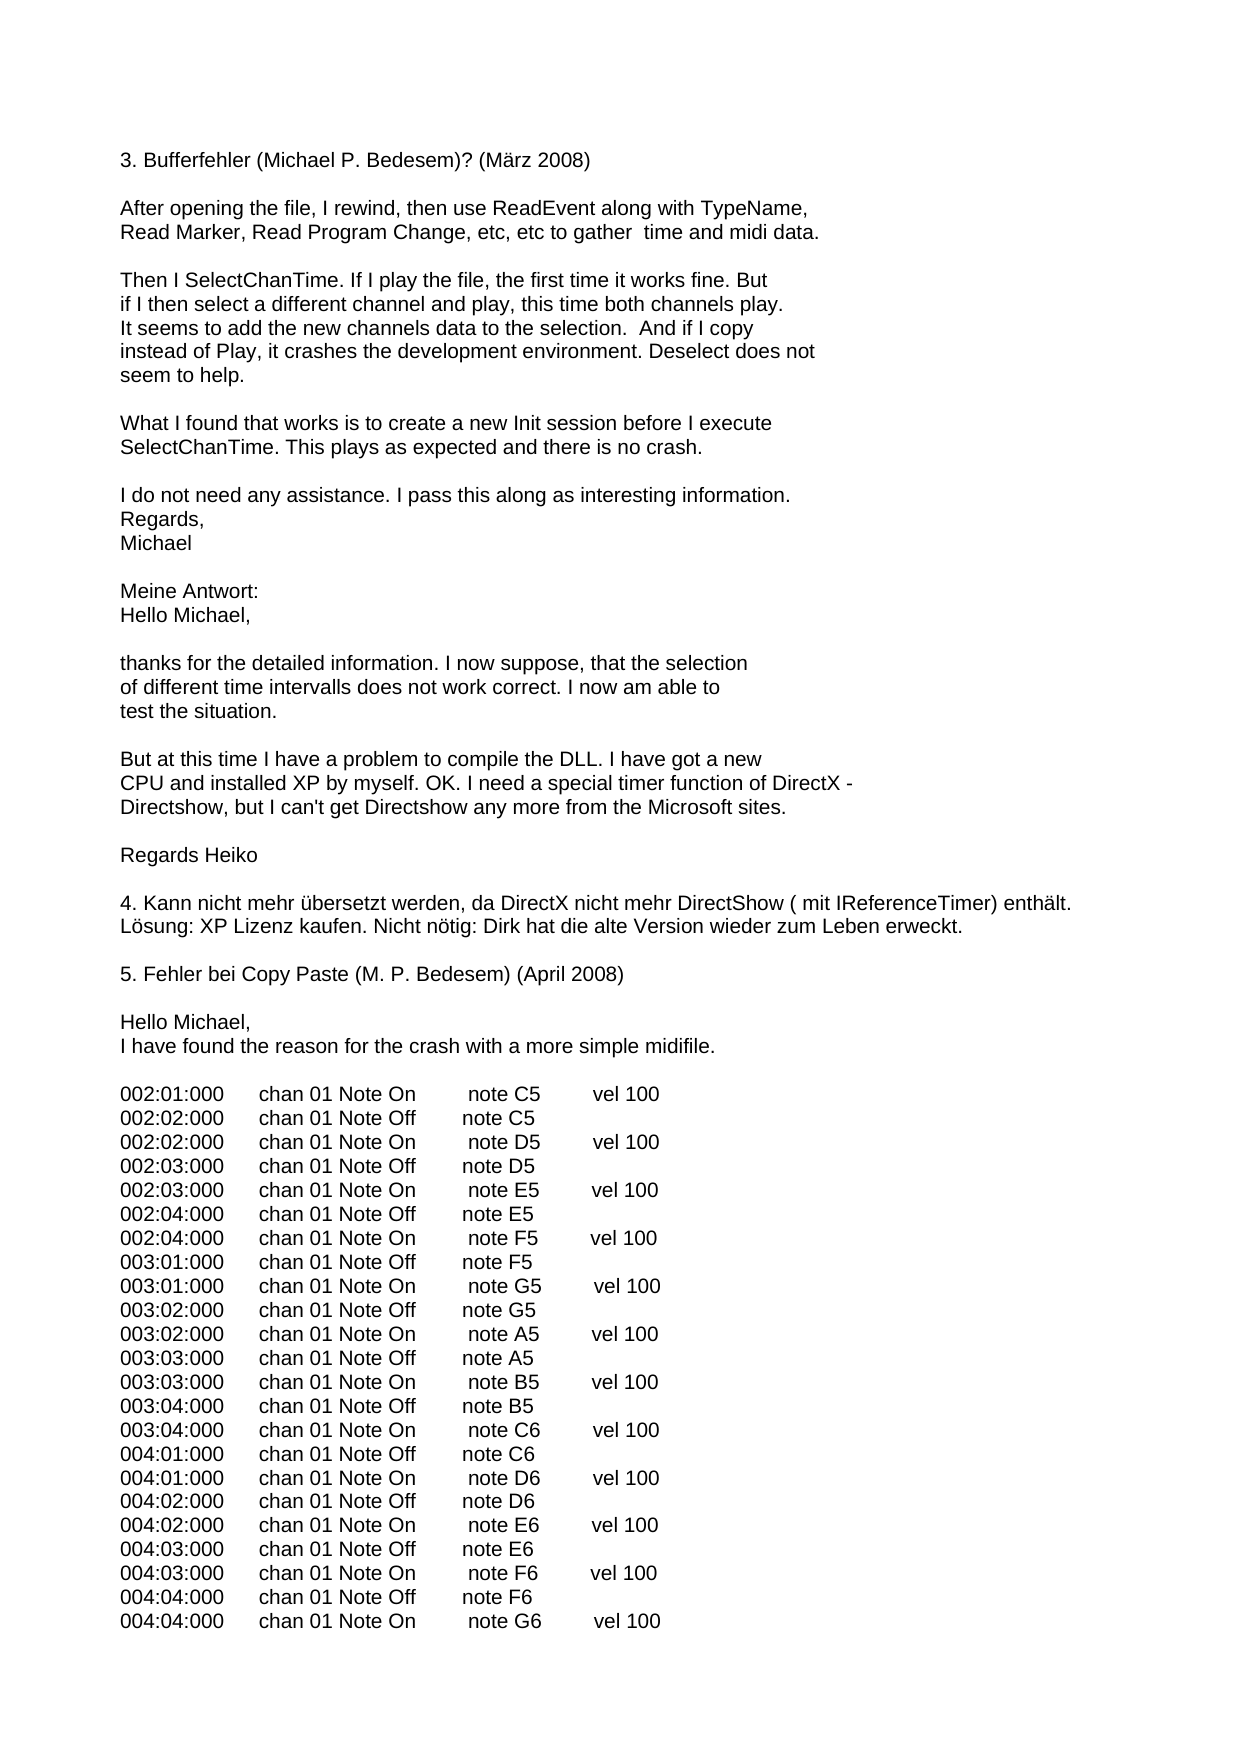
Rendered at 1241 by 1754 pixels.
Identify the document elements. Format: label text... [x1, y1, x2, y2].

text I have found the reason for the crash with a more simple midifile. [120, 1034, 1120, 1058]
text 004:01:000 chan 01 Note On note D6 vel 100 [120, 1465, 1120, 1489]
text 004:04:000 chan 01 Note On note G6 vel 100 [120, 1609, 1120, 1633]
text Regards, [120, 507, 1120, 531]
text test the situation. [120, 699, 1120, 723]
text 002:04:000 chan 01 Note On note F5 vel 100 [120, 1226, 1120, 1250]
text After opening the file, I rewind, then use ReadEvent along with TypeName, [120, 196, 1120, 219]
text 002:02:000 chan 01 Note On note D5 vel 100 [120, 1130, 1120, 1154]
text 004:04:000 chan 01 Note Off note F6 [120, 1585, 1120, 1609]
text 004:01:000 chan 01 Note Off note C6 [120, 1441, 1120, 1465]
text Regards Heiko [120, 842, 1120, 866]
text 002:01:000 chan 01 Note On note C5 vel 100 [120, 1082, 1120, 1106]
text Then I SelectChanTime. If I play the file, the first time it works fine. But [120, 267, 1120, 291]
text 3. Bufferfehler (Michael P. Bedesem)? (März 2008) [120, 148, 1120, 172]
text 003:04:000 chan 01 Note Off note B5 [120, 1393, 1120, 1417]
text Hello Michael, [120, 1010, 1120, 1034]
text 5. Fehler bei Copy Paste (M. P. Bedesem) (April 2008) [120, 962, 1120, 986]
text of different time intervalls does not work correct. I now am able to [120, 675, 1120, 699]
text 002:03:000 chan 01 Note On note E5 vel 100 [120, 1178, 1120, 1202]
text instead of Play, it crashes the development environment. Deselect does not [120, 339, 1120, 363]
text Meine Antwort: [120, 579, 1120, 603]
text 4. Kann nicht mehr übersetzt werden, da DirectX nicht mehr DirectShow ( mit IReferenceTimer) enthält. Lösung: XP Lizenz kaufen. Nicht nötig: Dirk hat die alte Version wieder zum Leben erweckt. [120, 890, 1120, 938]
text 004:03:000 chan 01 Note On note F6 vel 100 [120, 1561, 1120, 1585]
text CPU and installed XP by myself. OK. I need a special timer function of DirectX - [120, 771, 1120, 794]
text 003:03:000 chan 01 Note On note B5 vel 100 [120, 1369, 1120, 1393]
text seem to help. [120, 363, 1120, 387]
text 004:03:000 chan 01 Note Off note E6 [120, 1537, 1120, 1561]
text thanks for the detailed information. I now suppose, that the selection [120, 651, 1120, 675]
text It seems to add the new channels data to the selection. And if I copy [120, 315, 1120, 339]
text Read Marker, Read Program Change, etc, etc to gather time and midi data. [120, 219, 1120, 243]
text SelectChanTime. This plays as expected and there is no crash. [120, 435, 1120, 459]
text Directshow, but I can't get Directshow any more from the Microsoft sites. [120, 794, 1120, 818]
text 003:04:000 chan 01 Note On note C6 vel 100 [120, 1417, 1120, 1441]
text What I found that works is to create a new Init session before I execute [120, 411, 1120, 435]
text I do not need any assistance. I pass this along as interesting information. [120, 483, 1120, 507]
text 003:02:000 chan 01 Note On note A5 vel 100 [120, 1322, 1120, 1346]
text 003:01:000 chan 01 Note On note G5 vel 100 [120, 1274, 1120, 1298]
text 003:01:000 chan 01 Note Off note F5 [120, 1250, 1120, 1274]
text 002:03:000 chan 01 Note Off note D5 [120, 1154, 1120, 1178]
text 003:02:000 chan 01 Note Off note G5 [120, 1298, 1120, 1322]
text 002:02:000 chan 01 Note Off note C5 [120, 1106, 1120, 1130]
text 004:02:000 chan 01 Note Off note D6 [120, 1489, 1120, 1513]
text 004:02:000 chan 01 Note On note E6 vel 100 [120, 1513, 1120, 1537]
text Michael [120, 531, 1120, 555]
text 002:04:000 chan 01 Note Off note E5 [120, 1202, 1120, 1226]
text But at this time I have a problem to compile the DLL. I have got a new [120, 747, 1120, 771]
text Hello Michael, [120, 603, 1120, 627]
text 003:03:000 chan 01 Note Off note A5 [120, 1346, 1120, 1369]
text if I then select a different channel and play, this time both channels play. [120, 291, 1120, 315]
